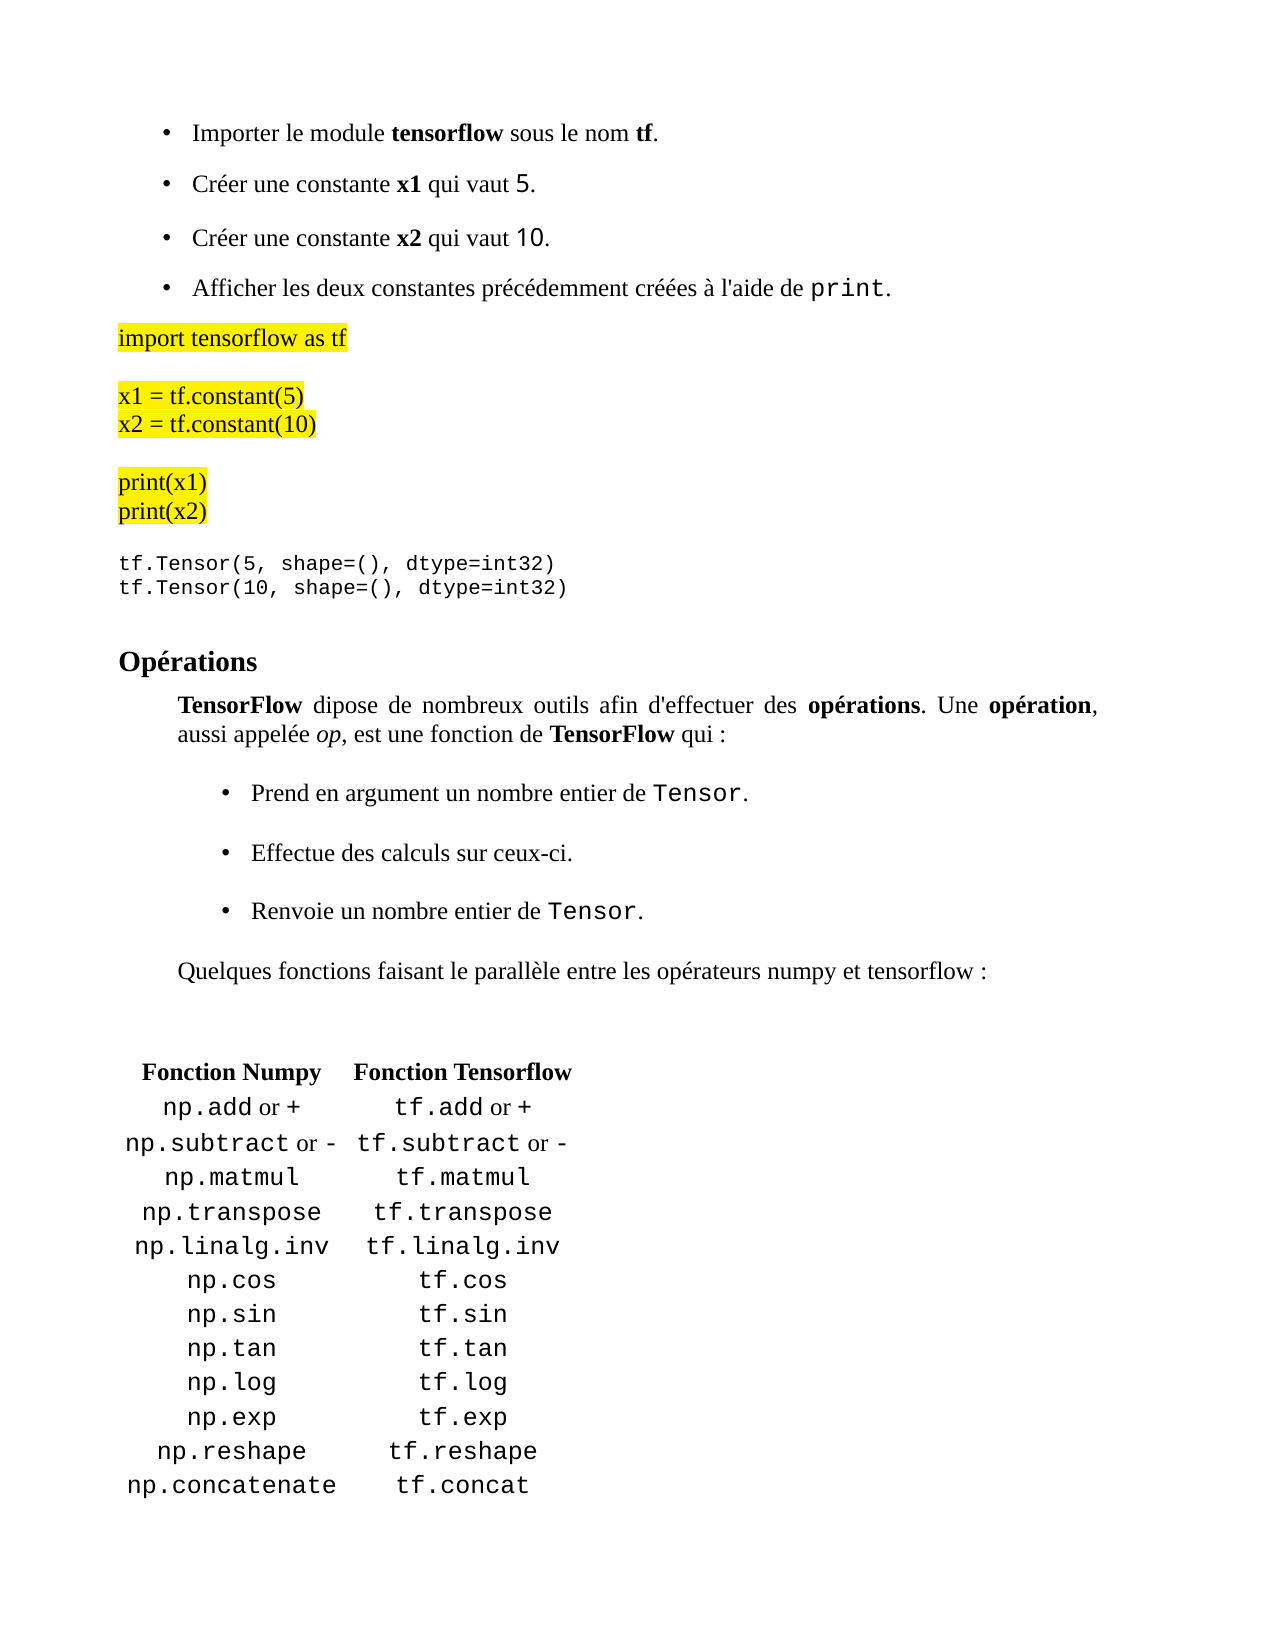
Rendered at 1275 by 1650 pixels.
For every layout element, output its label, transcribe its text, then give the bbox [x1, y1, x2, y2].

text import tensorflow as tf [118, 323, 1157, 352]
text tf.Tensor(10, shape=(), dtype=int32) [118, 577, 1157, 601]
table_cell tf.sin [345, 1299, 580, 1333]
text x2 = tf.constant(10) [118, 409, 1157, 438]
table_cell np.subtract or - [118, 1125, 345, 1162]
list Créer une constante x2 qui vaut 10. [162, 219, 1157, 253]
table_cell tf.reshape [345, 1435, 580, 1469]
table_header [177, 1015, 195, 1025]
text Quelques fonctions faisant le parallèle entre les opérateurs numpy et tensorflow : [177, 956, 1098, 985]
list Importer le module tensorflow sous le nom tf. [162, 118, 1157, 147]
list Créer une constante x1 qui vaut 5. [162, 166, 1157, 200]
table_cell tf.exp [345, 1401, 580, 1435]
text print(x1) [118, 467, 1157, 496]
table_cell np.reshape [118, 1435, 345, 1469]
table_cell tf.linalg.inv [345, 1230, 580, 1264]
table_cell tf.transpose [345, 1196, 580, 1230]
list Afficher les deux constantes précédemment créées à l'aide de print. [162, 273, 1157, 304]
table_cell tf.add or + [345, 1089, 580, 1125]
table_cell np.add or + [118, 1089, 345, 1125]
table_cell tf.cos [345, 1265, 580, 1299]
table_cell tf.concat [345, 1470, 580, 1504]
table_header Fonction Tensorflow [345, 1054, 580, 1089]
table_cell np.log [118, 1367, 345, 1401]
table_cell tf.log [345, 1367, 580, 1401]
text x1 = tf.constant(5) [118, 381, 1157, 409]
subtitle Opérations [118, 644, 1157, 678]
text tf.Tensor(5, shape=(), dtype=int32) [118, 553, 1157, 577]
table_cell tf.matmul [345, 1162, 580, 1196]
table_cell np.concatenate [118, 1470, 345, 1504]
table_cell np.transpose [118, 1196, 345, 1230]
list Prend en argument un nombre entier de Tensor. [221, 778, 1098, 808]
table_cell np.sin [118, 1299, 345, 1333]
list Renvoie un nombre entier de Tensor. [221, 896, 1098, 927]
table_cell tf.subtract or - [345, 1125, 580, 1162]
table_cell tf.tan [345, 1333, 580, 1367]
table_header Fonction Numpy [118, 1054, 345, 1089]
table_cell np.linalg.inv [118, 1230, 345, 1264]
table_cell np.cos [118, 1265, 345, 1299]
table_cell np.exp [118, 1401, 345, 1435]
text print(x2) [118, 496, 1157, 524]
table_cell np.matmul [118, 1162, 345, 1196]
text TensorFlow dipose de nombreux outils afin d'effectuer des opérations. Une opération, aussi appelée op, est une fonction de TensorFlow qui : [177, 691, 1098, 748]
list Effectue des calculs sur ceux-ci. [221, 838, 1098, 867]
table_cell np.tan [118, 1333, 345, 1367]
